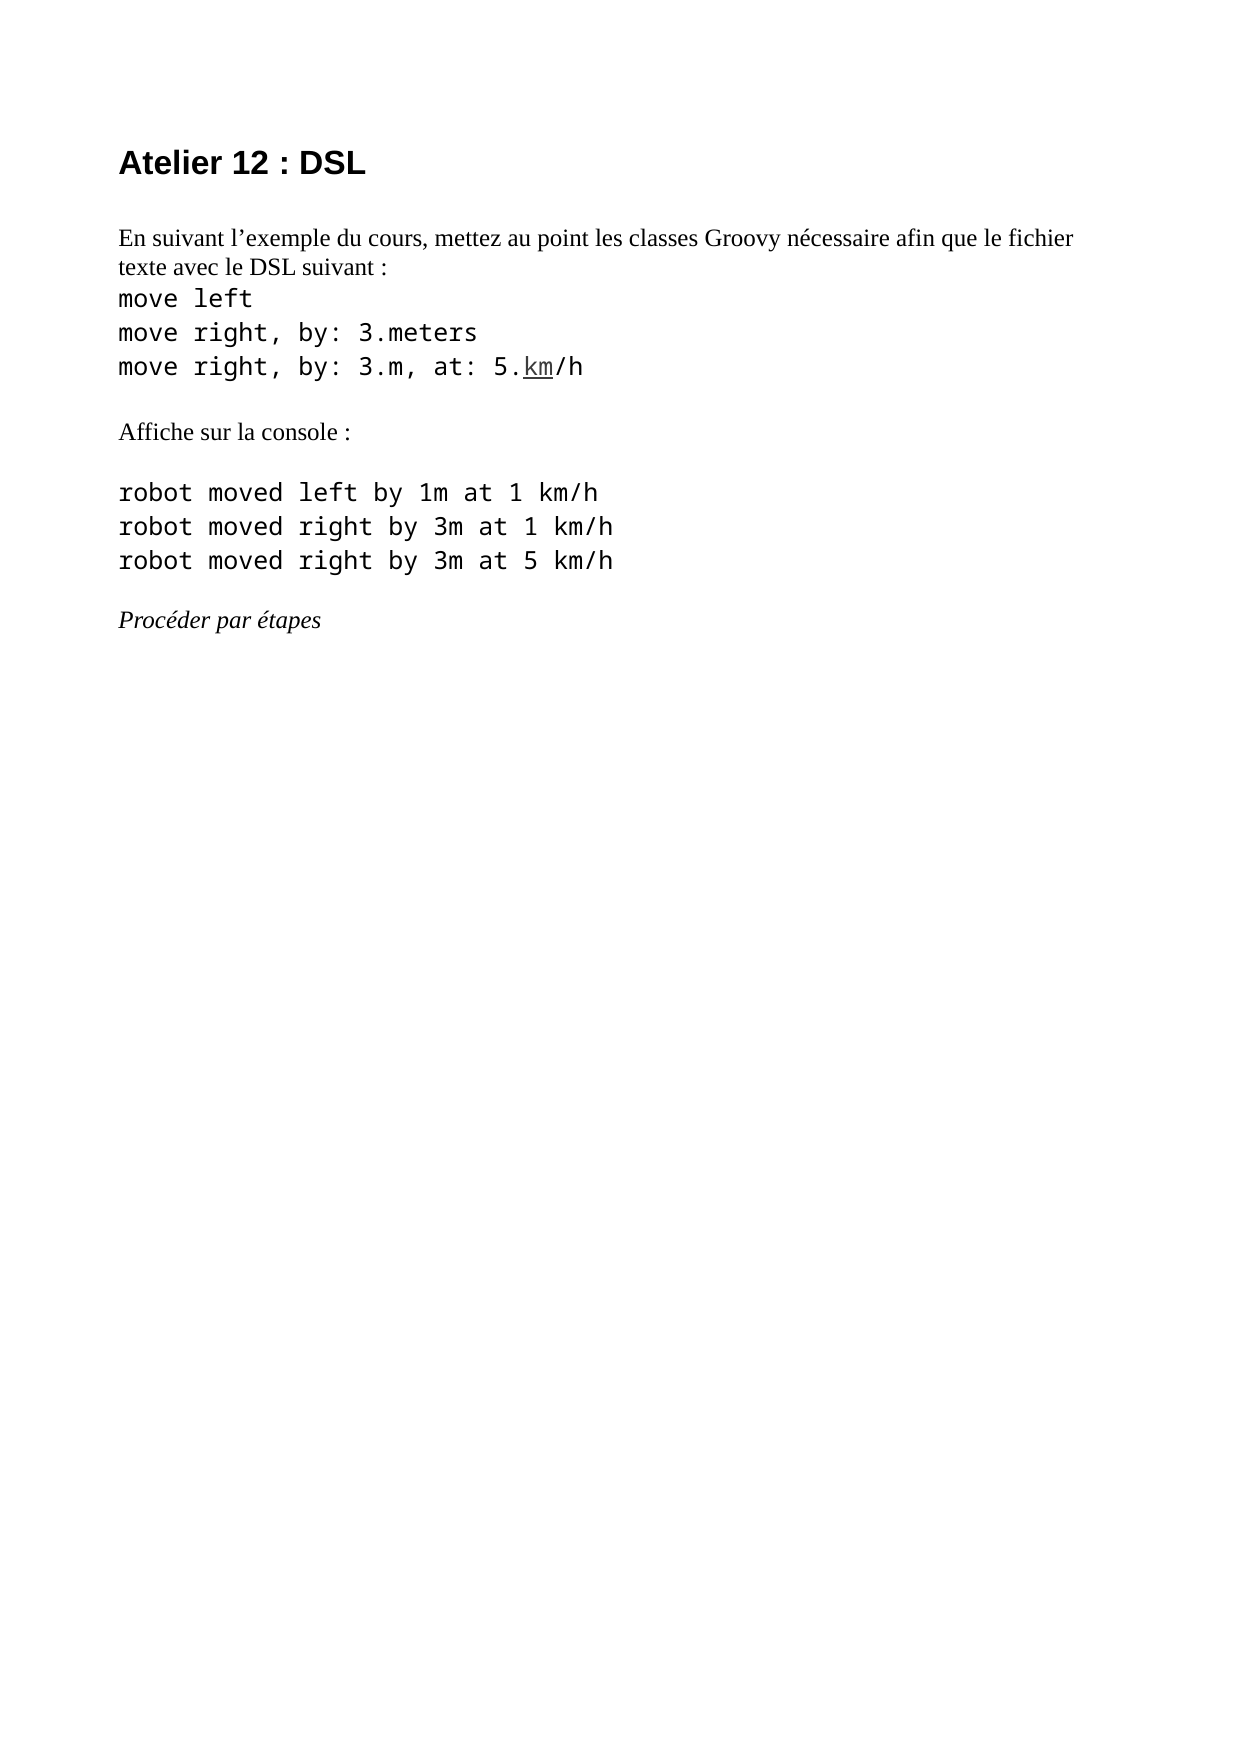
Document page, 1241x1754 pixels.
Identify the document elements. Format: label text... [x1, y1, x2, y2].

text robot moved left by 1m at 1 km/h [118, 474, 1122, 508]
text En suivant l’exemple du cours, mettez au point les classes Groovy nécessaire afin que le fichier texte avec le DSL suivant : [118, 223, 1122, 281]
text move left [118, 281, 1122, 314]
text Procéder par étapes [118, 605, 1122, 634]
text Affiche sur la console : [118, 417, 1122, 446]
text move right, by: 3.m, at: 5.km/h [118, 349, 1122, 383]
text robot moved right by 3m at 1 km/h [118, 508, 1122, 542]
text move right, by: 3.meters [118, 314, 1122, 349]
text robot moved right by 3m at 5 km/h [118, 542, 1122, 576]
subtitle Atelier 12 : DSL [118, 143, 1122, 182]
